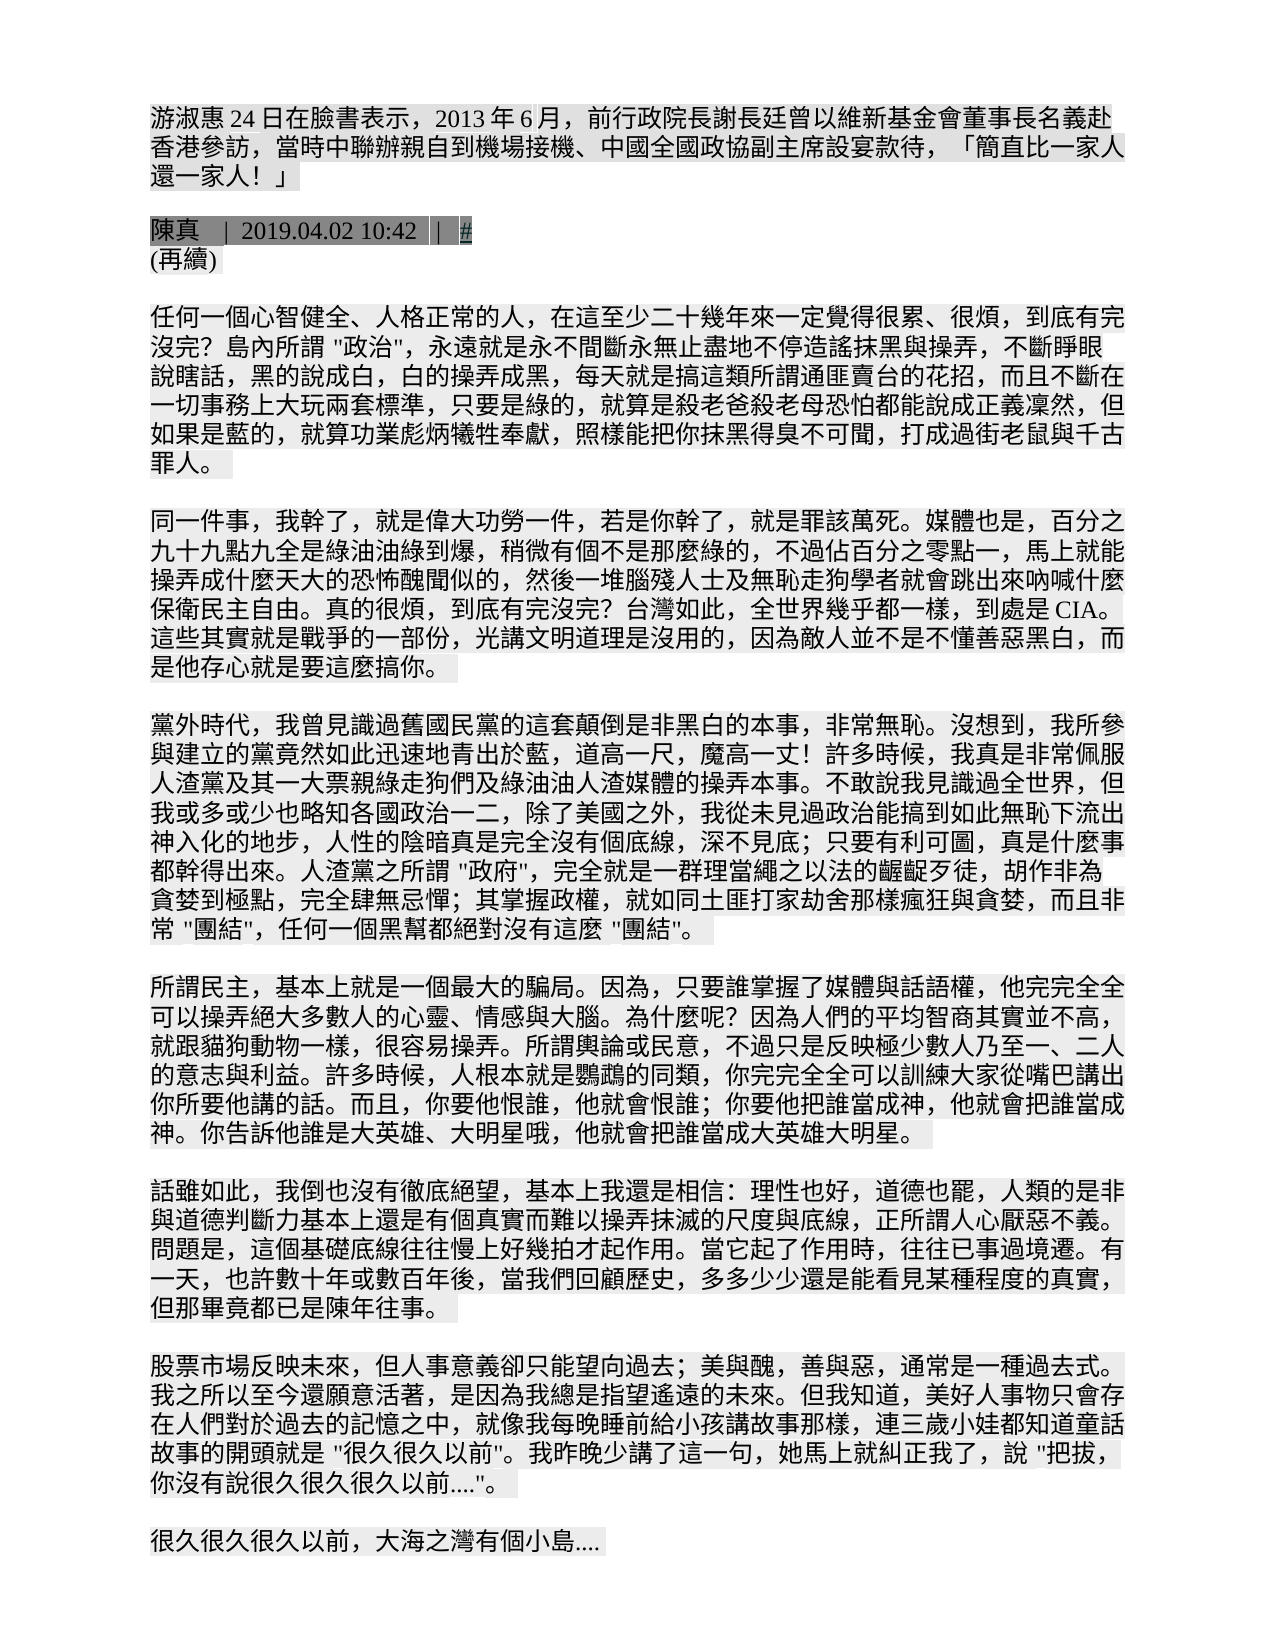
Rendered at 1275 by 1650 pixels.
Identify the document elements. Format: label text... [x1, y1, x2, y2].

text 陳真 | 2019.04.02 10:42 | # [150, 216, 1125, 246]
text (再續) 任何一個心智健全、人格正常的人，在這至少二十幾年來一定覺得很累、很煩，到底有完沒完？島內所謂 "政治"，永遠就是永不間斷永無止盡地不停造謠抹黑與操弄，不斷睜眼說瞎話，黑的說成白，白的操弄成黑，每天就是搞這類所謂通匪賣台的花招，而且不斷在一切事務上大玩兩套標準，只要是綠的，就算是殺老爸殺老母恐怕都能說成正義凜然，但如果是藍的，就算功業彪炳犧牲奉獻，照樣能把你抹黑得臭不可聞，打成過街老鼠與千古罪人。 同一件事，我幹了，就是偉大功勞一件，若是你幹了，就是罪該萬死。媒體也是，百分之九十九點九全是綠油油綠到爆，稍微有個不是那麼綠的，不過佔百分之零點一，馬上就能操弄成什麼天大的恐怖醜聞似的，然後一堆腦殘人士及無恥走狗學者就會跳出來吶喊什麼保衛民主自由。真的很煩，到底有完沒完？台灣如此，全世界幾乎都一樣，到處是CIA。這些其實就是戰爭的一部份，光講文明道理是沒用的，因為敵人並不是不懂善惡黑白，而是他存心就是要這麼搞你。 黨外時代，我曾見識過舊國民黨的這套顛倒是非黑白的本事，非常無恥。沒想到，我所參與建立的黨竟然如此迅速地青出於藍，道高一尺，魔高一丈！許多時候，我真是非常佩服人渣黨及其一大票親綠走狗們及綠油油人渣媒體的操弄本事。不敢說我見識過全世界，但我或多或少也略知各國政治一二，除了美國之外，我從未見過政治能搞到如此無恥下流出神入化的地步，人性的陰暗真是完全沒有個底線，深不見底；只要有利可圖，真是什麼事都幹得出來。人渣黨之所謂 "政府"，完全就是一群理當繩之以法的齷齪歹徒，胡作非為貪婪到極點，完全肆無忌憚；其掌握政權，就如同土匪打家劫舍那樣瘋狂與貪婪，而且非常 "團結"，任何一個黑幫都絕對沒有這麼 "團結"。 所謂民主，基本上就是一個最大的騙局。因為，只要誰掌握了媒體與話語權，他完完全全可以操弄絕大多數人的心靈、情感與大腦。為什麼呢？因為人們的平均智商其實並不高，就跟貓狗動物一樣，很容易操弄。所謂輿論或民意，不過只是反映極少數人乃至一、二人的意志與利益。許多時候，人根本就是鸚鵡的同類，你完完全全可以訓練大家從嘴巴講出你所要他講的話。而且，你要他恨誰，他就會恨誰；你要他把誰當成神，他就會把誰當成神。你告訴他誰是大英雄、大明星哦，他就會把誰當成大英雄大明星。 話雖如此，我倒也沒有徹底絕望，基本上我還是相信：理性也好，道德也罷，人類的是非與道德判斷力基本上還是有個真實而難以操弄抹滅的尺度與底線，正所謂人心厭惡不義。問題是，這個基礎底線往往慢上好幾拍才起作用。當它起了作用時，往往已事過境遷。有一天，也許數十年或數百年後，當我們回顧歷史，多多少少還是能看見某種程度的真實，但那畢竟都已是陳年往事。 股票市場反映未來，但人事意義卻只能望向過去；美與醜，善與惡，通常是一種過去式。我之所以至今還願意活著，是因為我總是指望遙遠的未來。但我知道，美好人事物只會存在人們對於過去的記憶之中，就像我每晚睡前給小孩講故事那樣，連三歲小娃都知道童話故事的開頭就是 "很久很久以前"。我昨晚少講了這一句，她馬上就糾正我了，說 "把拔，你沒有說很久很久很久以前...."。 很久很久很久以前，大海之灣有個小島.... 陳真 2019. 04. 02. ======================== 陳明通挨轟 也曾會中聯辦 2019年3月28日 1 旺報【記者林永富╱台北報導】 高雄市長韓國瑜與香港、澳門中聯辦主任會面，連日來綠營從中央官員到立委及各級民代炮火猛烈攻擊，國民黨立委蔣萬安27日在立法院內政委員會質詢陸委會主委陳明通，指陳明通2001年8月擔任副主委時也曾與香港中聯辦台灣事務部部長邢魁山見面，沒有會談紀錄，今天要韓國瑜提書面報告，甚至為了韓拜會中聯辦而修法，完全兩套標準，「有嘴說別人，沒臉說自己」。 質詢中陳明通將「香港中聯辦台灣事務部部長邢魁山隨同香港友好協進會參訪情形報告」遞交蔣萬安，但該份3頁報告也只有4行字說明該次行程，卻沒有任何會談紀錄，不知兩人談些什麼，蔣萬安指出，若以相同標準，陳明通見中聯辦官員也是「密室」、「魔鬼交易」，如今陸委會要修法，不但因人設事，更是雙重標準。 陳見邢魁山無會談紀錄 蔣萬安質疑陸委會要修法根本是針對性立法，將矛頭對準韓國瑜。蔣萬安質疑，陳明通見邢魁山，是在中央的政務官，而韓國瑜只是地方首長，有什麼方式觸及主權？陳明通當時未公開會談紀錄，現在不只要韓國瑜提報告，還要修法，根本是兩套標準。 雙重標準 謝長廷沒事 還有，像謝長廷去北京見國台辦主任，還有軍方智庫時講憲法一中、民共同源；是不是政治？「韓國瑜拚經濟有事，謝長廷沒事，你能接受？」他指陸委會成打手，成另一東廠。「陸委會是綠廠，把國家公器打擊政敵手段，可恥。」 ================= 長廷：民共同源 追求共贏 2013/06/29 中國時報 朱真楷 前行政院長謝長廷昨日 (按：六年前的 6月28日) 率團抵達香港，並與大陸全國政協副主席董建華、國台辦副主任孫亞夫會面。謝長廷說，此行讓他感到「一點浩然氣，千里快哉風」，因為民進黨不能繼續在兩岸互動過程邊緣化，否則就會失去政黨政治功能，不符人民期待。 不僅如此，謝長廷更當著董建華、孫亞夫面前，訴諸血緣情感，呼籲民共雖有歧異，但同源的親密關係，讓彼此不可能永遠敵對；所以，雙方必須追求多元共生，為世界樹立解決差異、共贏的典範。 綠委同行 會董建華、孫亞夫 設晚宴接風的董建華，則藉致詞時以九二香港會談精神呼應，「相信訪問團具有歷史擔當，能在兩岸發展過程中處理敏感議題，並以穩定方式找到解決辦法」。 繼去年底「開展之旅」訪問大陸後，謝長廷昨日邀請九位民進黨立委、前綠委郭正亮、政大國發所教授童振源、政大台文所教授陳芳明、淡大大陸所所長張五岳等三十多人，準備出席今、明兩天與中國社科院台研所合辦「兩岸關係的發展與創新」研討會。 謝長廷一行昨抵達香港後，香港中聯辦台灣事務部部長唐怡源到場接機。隨後，謝驅車赴九龍半島，選定緊鄰維多利亞港、面對香港半島的君綽飯店召開記者會。幕僚透露，九二年香港會談的結果，成為兩岸交流邁向新頁的關鍵，所以選在此一地點，就是要傳達承先啟後的意涵。 兩岸交流不能再繼續失衡 「兩岸交流不能再繼續失衡！」謝長廷表示，兩岸發展密切，但卻陷入失衡狀態，導致雙方交流這麼多年，都是同一群人在享受利益，另外一群人卻持續受害，因而社會很期待民共也能交流。 謝長廷強調，此行有黨籍立委，也有與綠營互動良好的學者，「大部分都是民進黨的」。 晚間，謝長廷在董建華設宴會場致詞時進一步說，兩岸鋪天蓋地的交流，不能再只有國共雙方，不然社會就會因為失衡而焦慮不安。因此，民進黨與共產黨的政治主張雖有歧異，但若能發揮同文同源的親密關係與世界競爭，就能將「強大」升級為「偉大」，獲得世界的真誠祝福。 [150, 246, 1125, 1556]
text 謝長廷曾會香港中聯辦，高喊「民共同源」 風傳媒 趙宥寧 2019-03-29 對瑜高雄市長韓國瑜赴中聯辦遭批評，國民黨籍台北市議員游淑慧反擊表示，若要罵韓國瑜與中聯辦碰面吃飯就是在賣台，不如先看前行政院長謝長廷與中聯辦的關係。（資料照，陳明仁攝） 游淑惠24日在臉書表示，2013年6月，前行政院長謝長廷曾以維新基金會董事長名義赴香港參訪，當時中聯辦親自到機場接機、中國全國政協副主席設宴款待，「簡直比一家人還一家人！」 [150, 75, 1125, 191]
